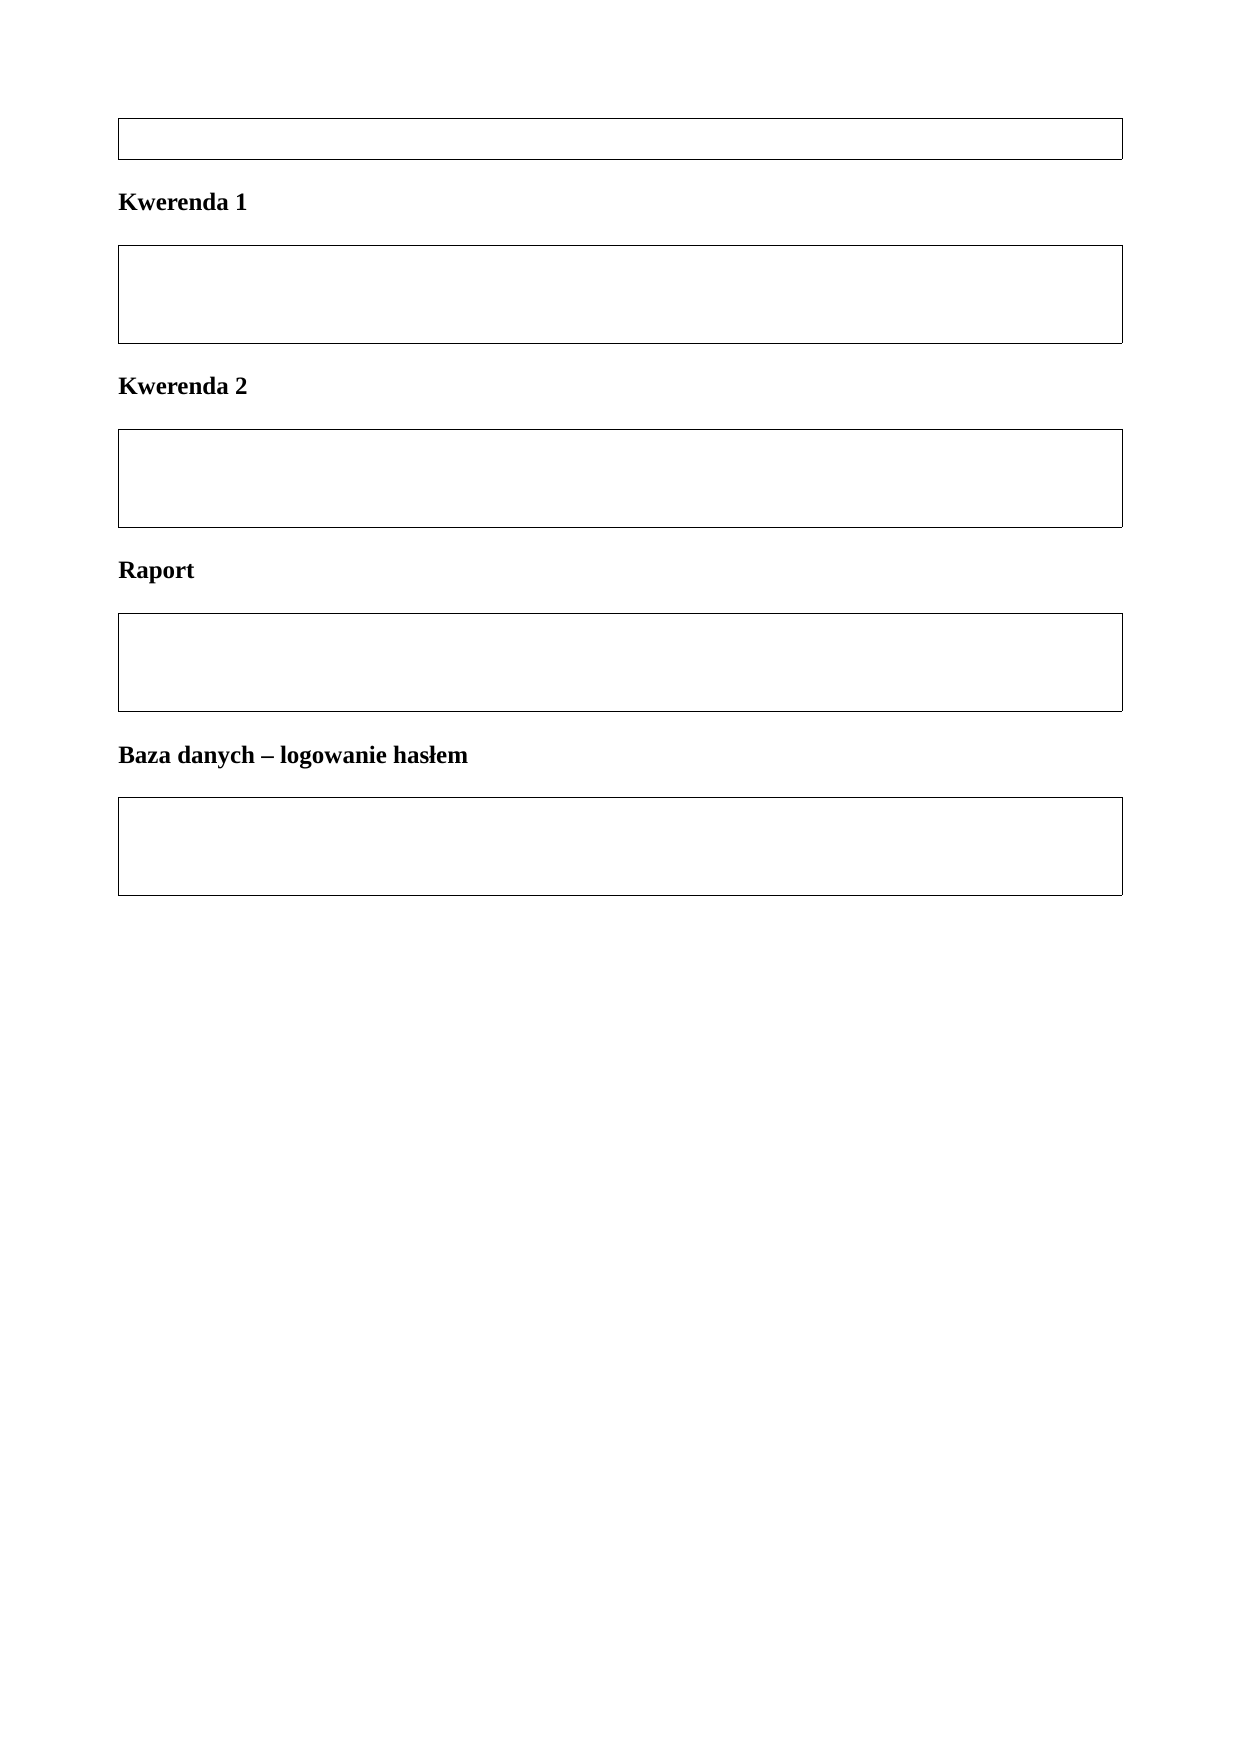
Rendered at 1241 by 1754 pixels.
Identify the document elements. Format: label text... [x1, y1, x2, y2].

text Raport [118, 556, 1122, 584]
text Baza danych – logowanie hasłem [118, 740, 1122, 768]
table_header [119, 798, 1122, 895]
table_header [119, 430, 1122, 527]
table_header [119, 614, 1122, 711]
table_header [119, 119, 1122, 158]
table_header [119, 246, 1122, 343]
text Kwerenda 1 [118, 187, 1122, 216]
text Kwerenda 2 [118, 371, 1122, 400]
